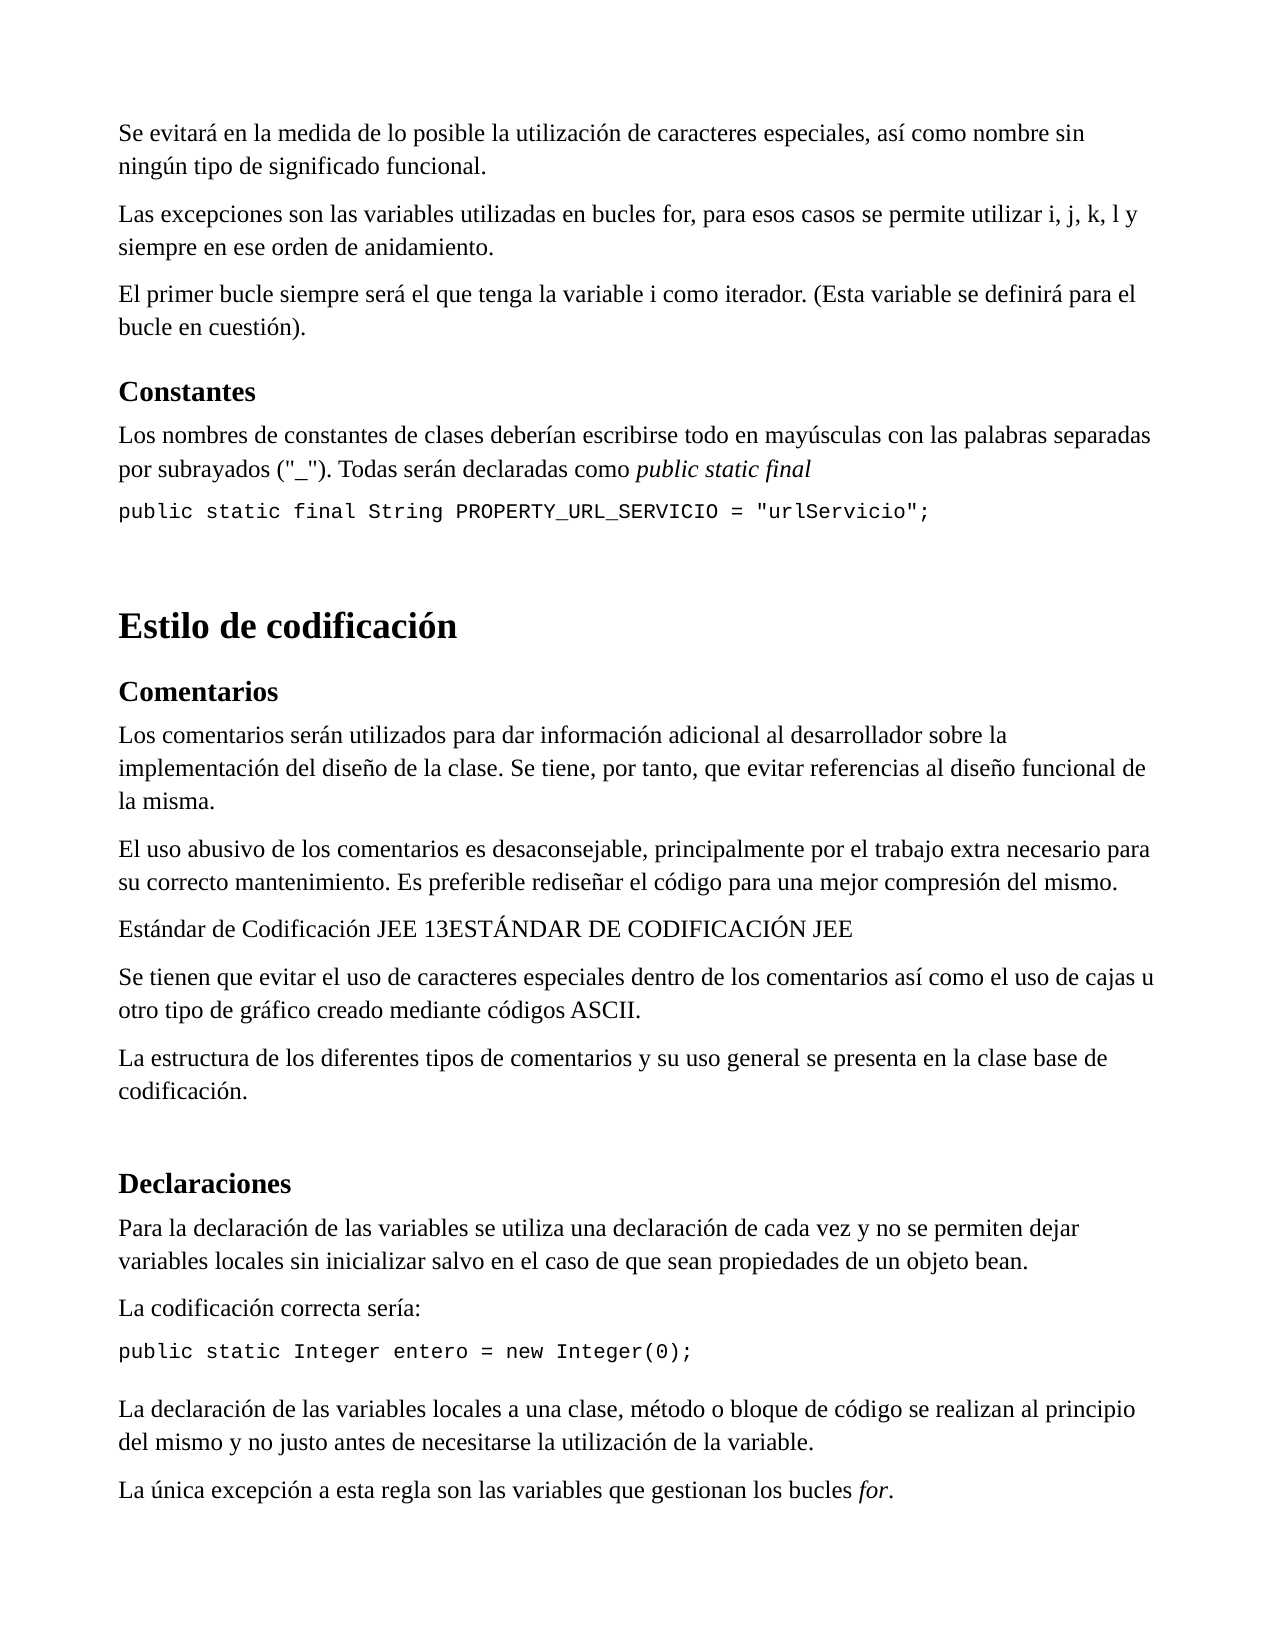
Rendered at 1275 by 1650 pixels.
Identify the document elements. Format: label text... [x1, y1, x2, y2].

text El primer bucle siempre será el que tenga la variable i como iterador. (Esta variable se definirá para el bucle en cuestión). [118, 279, 1157, 341]
text La codificación correcta sería: [118, 1293, 1157, 1322]
subtitle Comentarios [118, 674, 1157, 708]
text El uso abusivo de los comentarios es desaconsejable, principalmente por el trabajo extra necesario para su correcto mantenimiento. Es preferible rediseñar el código para una mejor compresión del mismo. [118, 834, 1157, 896]
text Los nombres de constantes de clases deberían escribirse todo en mayúsculas con las palabras separadas por subrayados ("_"). Todas serán declaradas como public static final [118, 421, 1157, 482]
text Estándar de Codificación JEE 13ESTÁNDAR DE CODIFICACIÓN JEE [118, 914, 1157, 943]
text Se evitará en la medida de lo posible la utilización de caracteres especiales, así como nombre sin ningún tipo de significado funcional. [118, 118, 1157, 180]
text La única excepción a esta regla son las variables que gestionan los bucles for. [118, 1475, 1157, 1503]
text La declaración de las variables locales a una clase, método o bloque de código se realizan al principio del mismo y no justo antes de necesitarse la utilización de la variable. [118, 1394, 1157, 1456]
text Las excepciones son las variables utilizadas en bucles for, para esos casos se permite utilizar i, j, k, l y siempre en ese orden de anidamiento. [118, 199, 1157, 261]
text Para la declaración de las variables se utiliza una declaración de cada vez y no se permiten dejar variables locales sin inicializar salvo en el caso de que sean propiedades de un objeto bean. [118, 1213, 1157, 1274]
text Se tienen que evitar el uso de caracteres especiales dentro de los comentarios así como el uso de cajas u otro tipo de gráfico creado mediante códigos ASCII. [118, 962, 1157, 1024]
text Los comentarios serán utilizados para dar información adicional al desarrollador sobre la implementación del diseño de la clase. Se tiene, por tanto, que evitar referencias al diseño funcional de la misma. [118, 720, 1157, 815]
text public static final String PROPERTY_URL_SERVICIO = "urlServicio"; [118, 501, 1157, 525]
subtitle Declaraciones [118, 1167, 1157, 1200]
subtitle Estilo de codificación [118, 604, 1157, 647]
text public static Integer entero = new Integer(0); [118, 1341, 1157, 1364]
subtitle Constantes [118, 374, 1157, 408]
text La estructura de los diferentes tipos de comentarios y su uso general se presenta en la clase base de codificación. [118, 1043, 1157, 1104]
